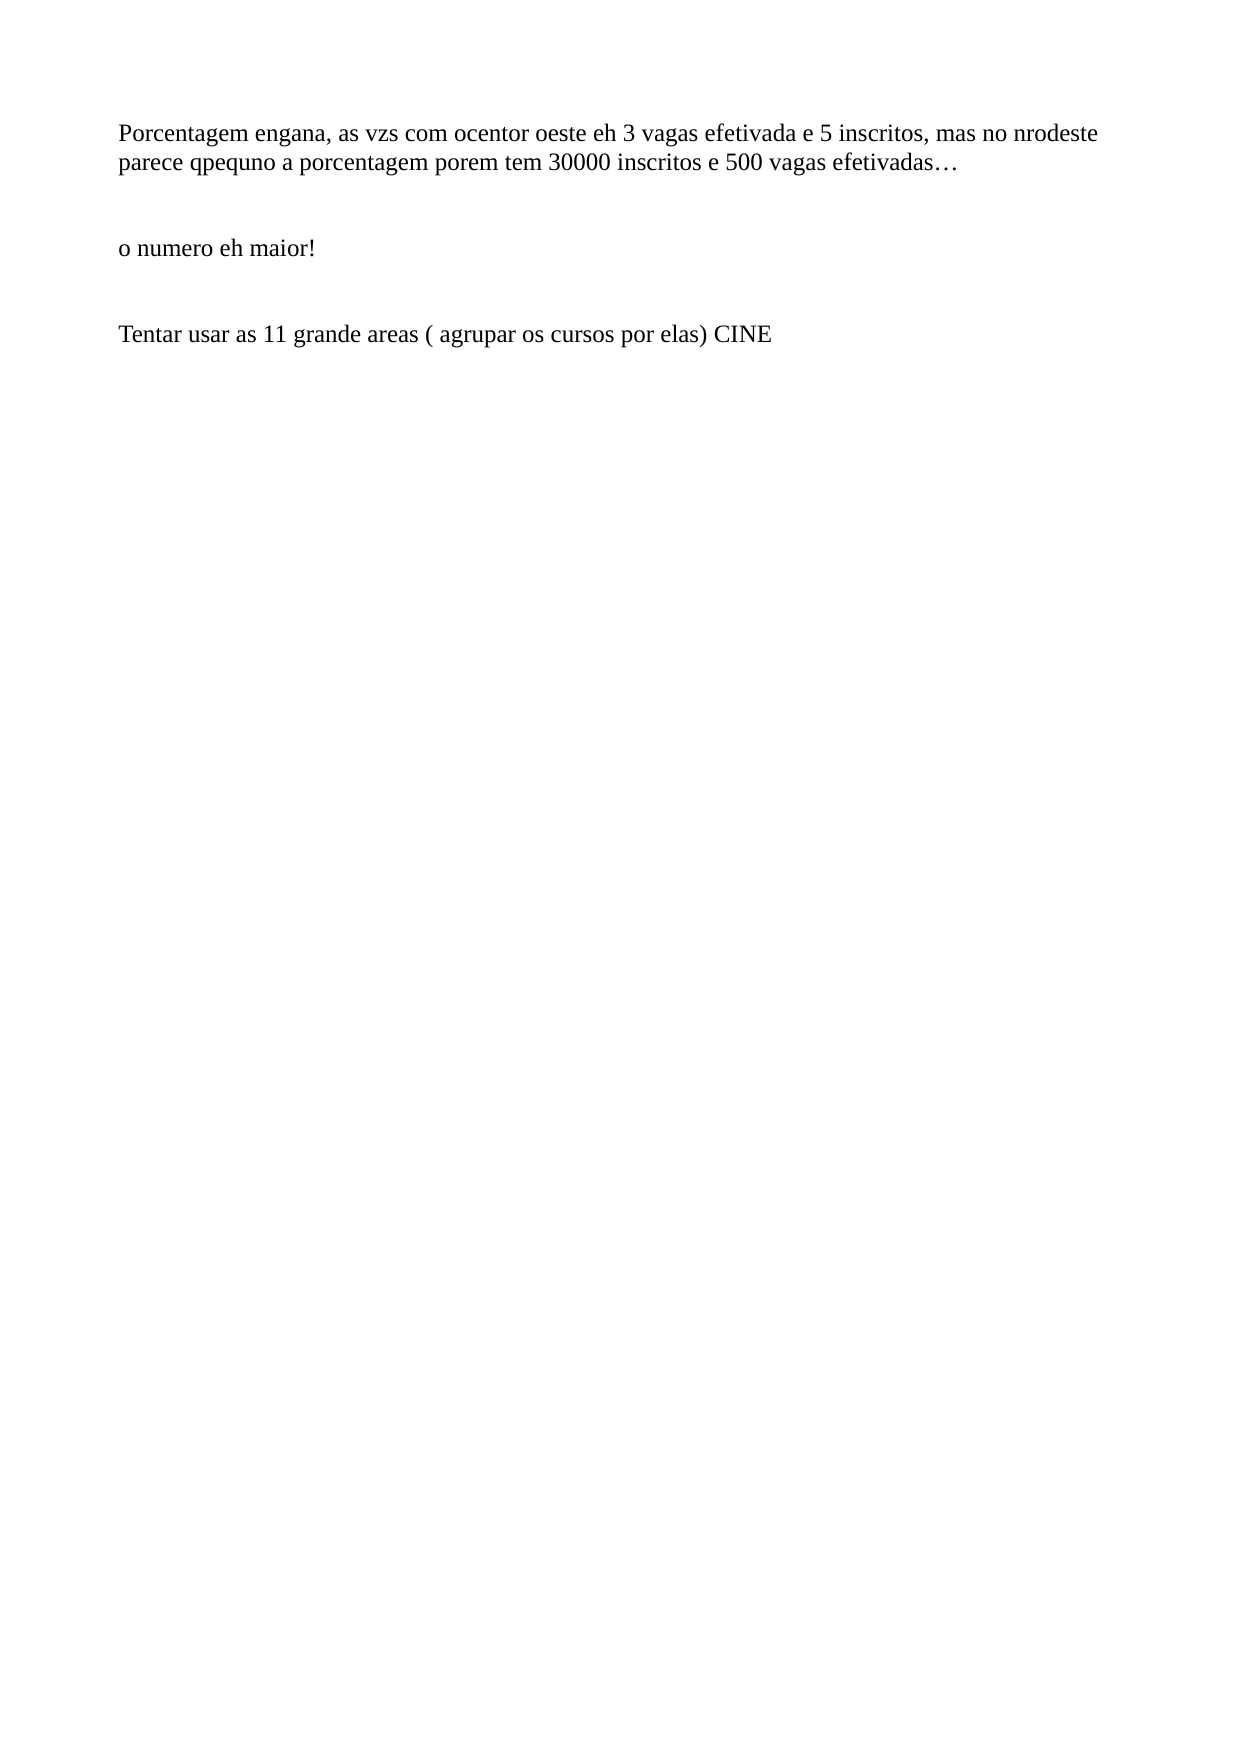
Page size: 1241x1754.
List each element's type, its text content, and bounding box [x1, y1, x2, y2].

text Tentar usar as 11 grande areas ( agrupar os cursos por elas) CINE [118, 319, 1122, 348]
text Porcentagem engana, as vzs com ocentor oeste eh 3 vagas efetivada e 5 inscritos, mas no nrodeste parece qpequno a porcentagem porem tem 30000 inscritos e 500 vagas efetivadas… [118, 118, 1122, 176]
text o numero eh maior! [118, 233, 1122, 262]
